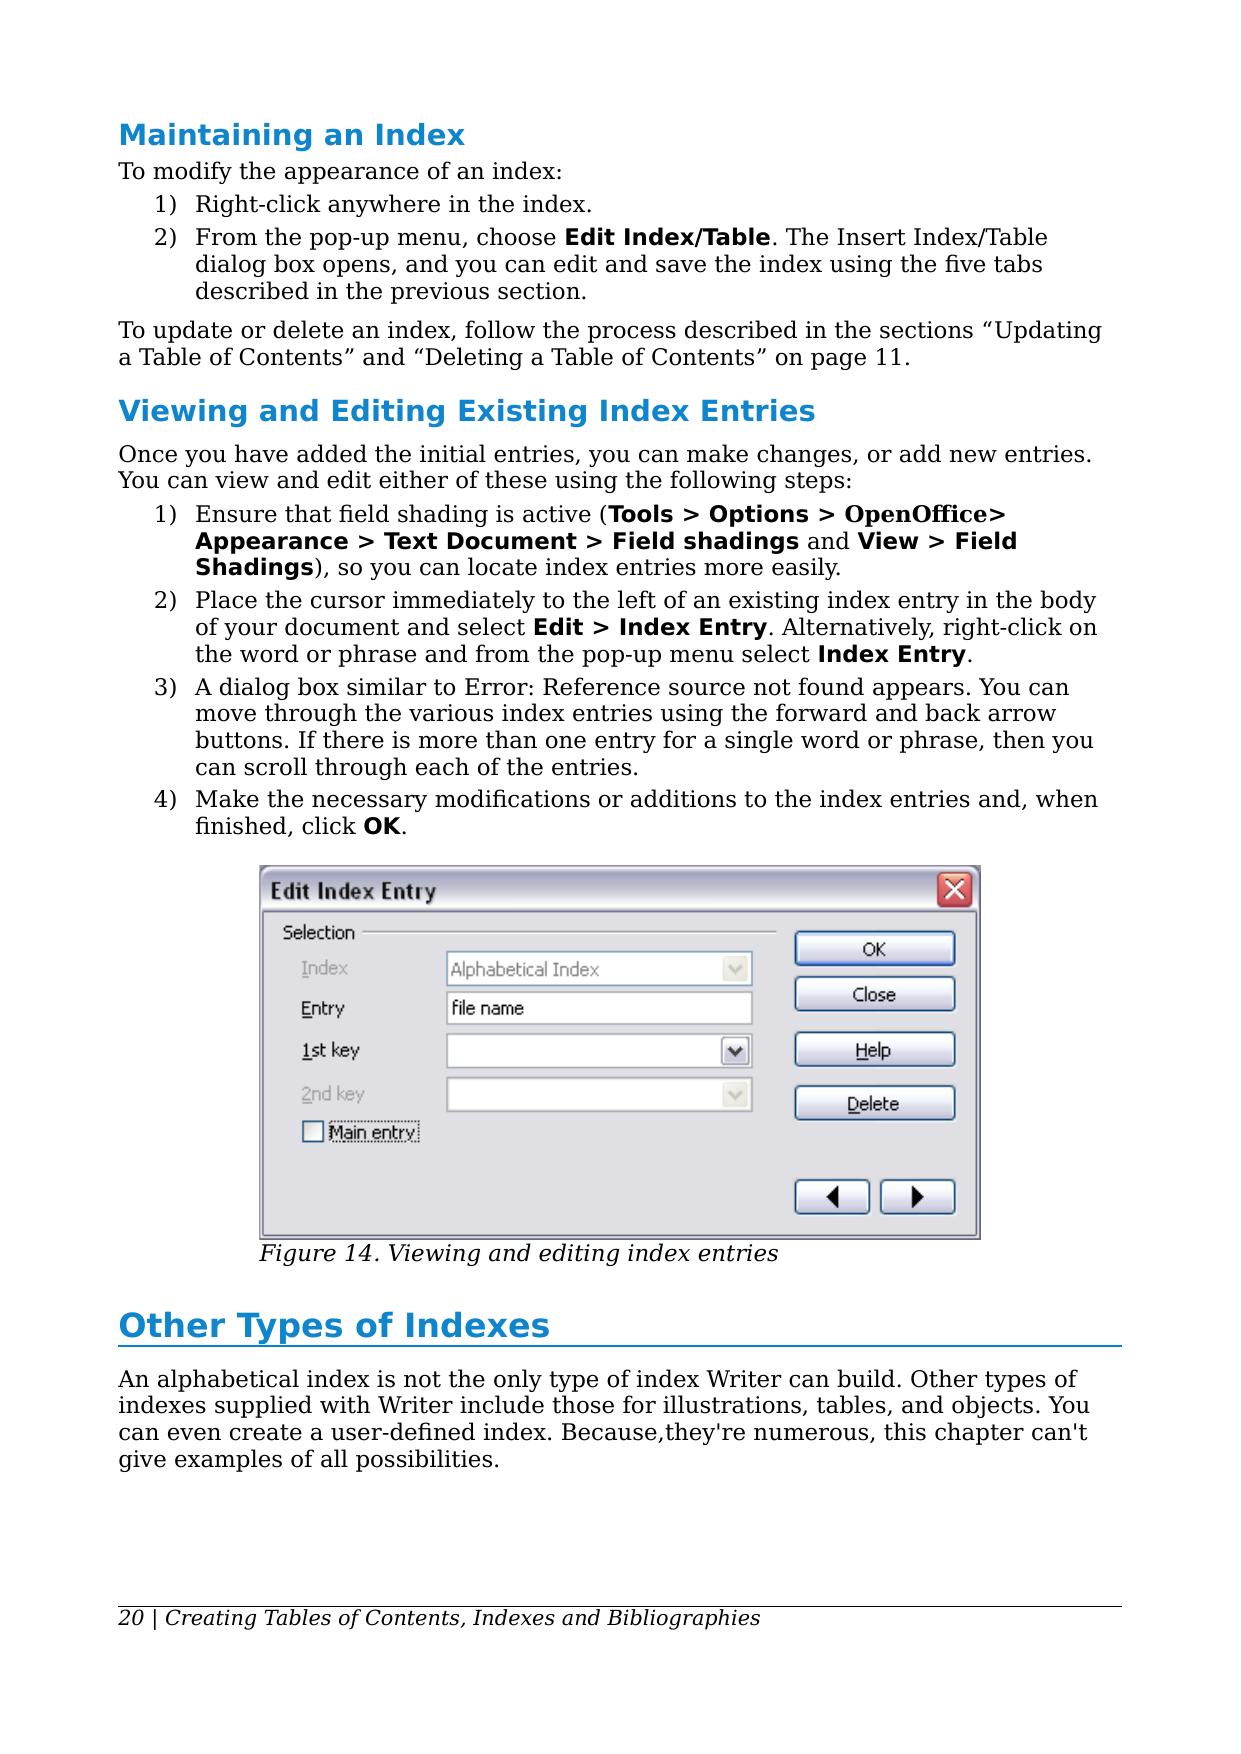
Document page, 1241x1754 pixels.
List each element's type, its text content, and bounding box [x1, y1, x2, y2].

list Once you have added the initial entries, you can make changes, or add new entries. You can view and edit either of these using the following steps: [118, 441, 1122, 494]
text To update or delete an index, follow the process described in the sections “Updating a Table of Contents” and “Deleting a Table of Contents” on page 11. [118, 317, 1122, 370]
text An alphabetical index is not the only type of index Writer can build. Other types of indexes supplied with Writer include those for illustrations, tables, and objects. You can even create a user-defined index. Because,they're numerous, this chapter can't give examples of all possibilities. [118, 1366, 1122, 1473]
list A dialog box similar to Figure 14 appears. You can move through the various index entries using the forward and back arrow buttons. If there is more than one entry for a single word or phrase, then you can scroll through each of the entries. [177, 674, 1122, 780]
text Figure 14. Viewing and editing index entries [259, 1240, 981, 1267]
list To modify the appearance of an index: [118, 158, 1122, 185]
list Right-click anywhere in the index. [177, 192, 1122, 218]
list Make the necessary modifications or additions to the index entries and, when finished, click OK. [177, 787, 1122, 840]
subtitle Other Types of Indexes [118, 1306, 1122, 1345]
list Ensure that field shading is active (Tools > Options > OpenOffice> Appearance > Text Document > Field shadings and View > Field Shadings), so you can locate index entries more easily. [177, 501, 1122, 581]
picture [259, 865, 981, 1240]
subtitle Maintaining an Index [118, 118, 1122, 152]
list From the pop-up menu, choose Edit Index/Table. The Insert Index/Table dialog box opens, and you can edit and save the index using the five tabs described in the previous section. [177, 224, 1122, 304]
list Place the cursor immediately to the left of an existing index entry in the body of your document and select Edit > Index Entry. Alternatively, right-click on the word or phrase and from the pop-up menu select Index Entry. [177, 587, 1122, 667]
subtitle Viewing and Editing Existing Index Entries [118, 395, 1122, 429]
